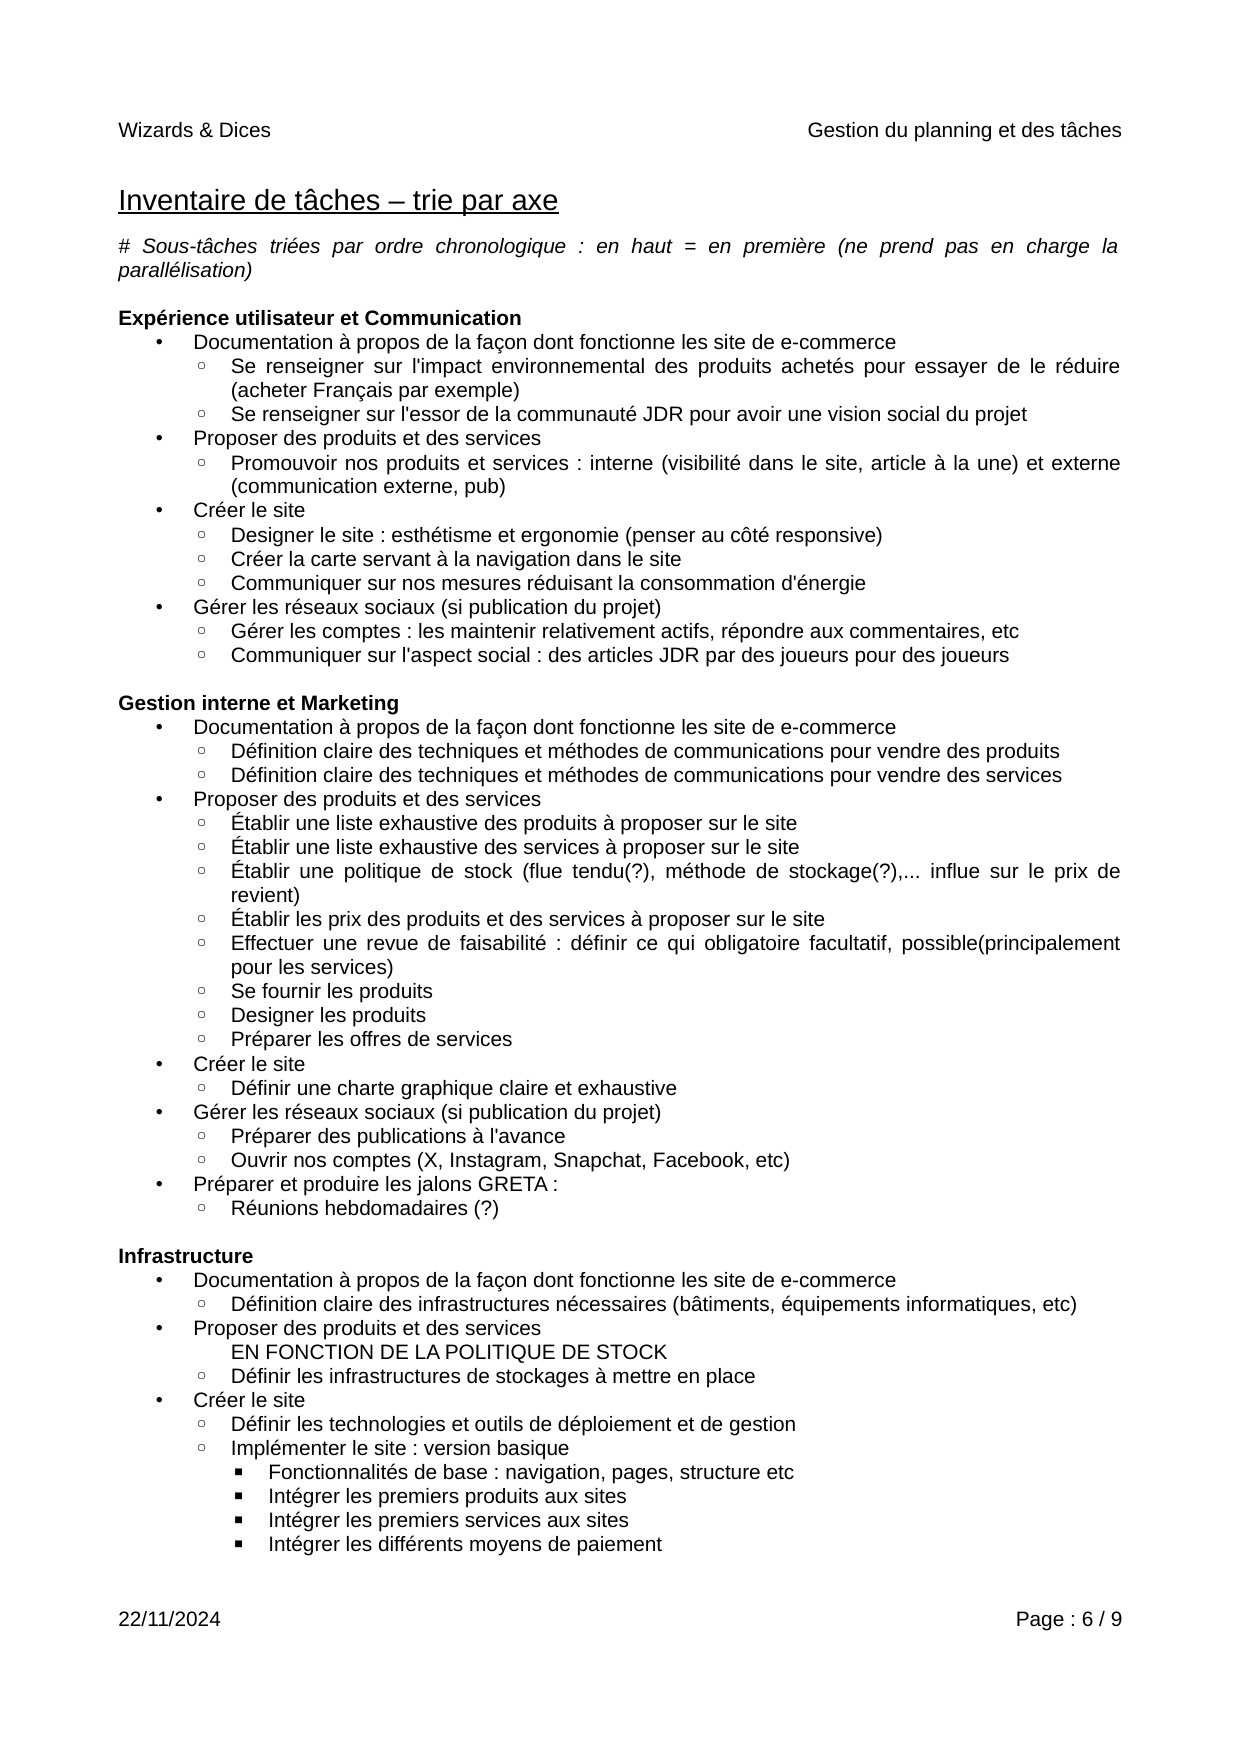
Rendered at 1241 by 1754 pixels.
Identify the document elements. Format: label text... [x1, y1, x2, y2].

list Designer les produits [193, 1003, 1122, 1027]
list Créer le site [156, 498, 1122, 522]
list Créer le site [156, 1051, 1122, 1075]
text Infrastructure [118, 1244, 1122, 1268]
list Documentation à propos de la façon dont fonctionne les site de e-commerce [156, 330, 1122, 354]
list Communiquer sur nos mesures réduisant la consommation d'énergie [193, 571, 1122, 594]
text Expérience utilisateur et Communication [118, 306, 1122, 330]
list Se renseigner sur l'essor de la communauté JDR pour avoir une vision social du projet [193, 402, 1122, 426]
list Intégrer les premiers services aux sites [231, 1508, 1122, 1532]
list Proposer des produits et des services [156, 426, 1122, 450]
list Intégrer les différents moyens de paiement [231, 1532, 1122, 1556]
list Préparer les offres de services [193, 1027, 1122, 1051]
list Documentation à propos de la façon dont fonctionne les site de e-commerce [156, 1268, 1122, 1292]
list Préparer et produire les jalons GRETA : [156, 1172, 1122, 1196]
list Gérer les réseaux sociaux (si publication du projet) [156, 594, 1122, 619]
list Proposer des produits et des services [156, 787, 1122, 811]
list Définition claire des infrastructures nécessaires (bâtiments, équipements informatiques, etc) [193, 1292, 1122, 1316]
list Documentation à propos de la façon dont fonctionne les site de e-commerce [156, 715, 1122, 739]
list Définir une charte graphique claire et exhaustive [193, 1075, 1122, 1099]
list Promouvoir nos produits et services : interne (visibilité dans le site, article à la une) et externe (communication externe, pub) [193, 450, 1122, 498]
list Effectuer une revue de faisabilité : définir ce qui obligatoire facultatif, possible(principalement pour les services) [193, 931, 1122, 979]
list EN FONCTION DE LA POLITIQUE DE STOCK [193, 1340, 1122, 1364]
list Gérer les comptes : les maintenir relativement actifs, répondre aux commentaires, etc [193, 619, 1122, 643]
list Définir les technologies et outils de déploiement et de gestion [193, 1412, 1122, 1436]
list Proposer des produits et des services [156, 1316, 1122, 1340]
text Gestion interne et Marketing [118, 691, 1122, 715]
list Définition claire des techniques et méthodes de communications pour vendre des produits [193, 739, 1122, 763]
list Établir une politique de stock (flue tendu(?), méthode de stockage(?),... influe sur le prix de revient) [193, 859, 1122, 907]
list Réunions hebdomadaires (?) [193, 1196, 1122, 1220]
list Ouvrir nos comptes (X, Instagram, Snapchat, Facebook, etc) [193, 1148, 1122, 1172]
list Fonctionnalités de base : navigation, pages, structure etc [231, 1460, 1122, 1484]
list Gérer les réseaux sociaux (si publication du projet) [156, 1099, 1122, 1123]
list Établir une liste exhaustive des services à proposer sur le site [193, 835, 1122, 859]
list Préparer des publications à l'avance [193, 1123, 1122, 1148]
list Définition claire des techniques et méthodes de communications pour vendre des services [193, 763, 1122, 787]
text # Sous-tâches triées par ordre chronologique : en haut = en première (ne prend pas en charge la parallélisation) [118, 234, 1122, 282]
list Implémenter le site : version basique [193, 1436, 1122, 1460]
list Créer la carte servant à la navigation dans le site [193, 546, 1122, 571]
list Créer le site [156, 1388, 1122, 1412]
list Se renseigner sur l'impact environnemental des produits achetés pour essayer de le réduire (acheter Français par exemple) [193, 354, 1122, 402]
subtitle Inventaire de tâches – trie par axe [118, 183, 1122, 217]
list Se fournir les produits [193, 979, 1122, 1003]
list Définir les infrastructures de stockages à mettre en place [193, 1364, 1122, 1388]
list Designer le site : esthétisme et ergonomie (penser au côté responsive) [193, 522, 1122, 546]
list Établir les prix des produits et des services à proposer sur le site [193, 907, 1122, 931]
list Communiquer sur l'aspect social : des articles JDR par des joueurs pour des joueurs [193, 643, 1122, 667]
list Établir une liste exhaustive des produits à proposer sur le site [193, 811, 1122, 835]
list Intégrer les premiers produits aux sites [231, 1484, 1122, 1508]
